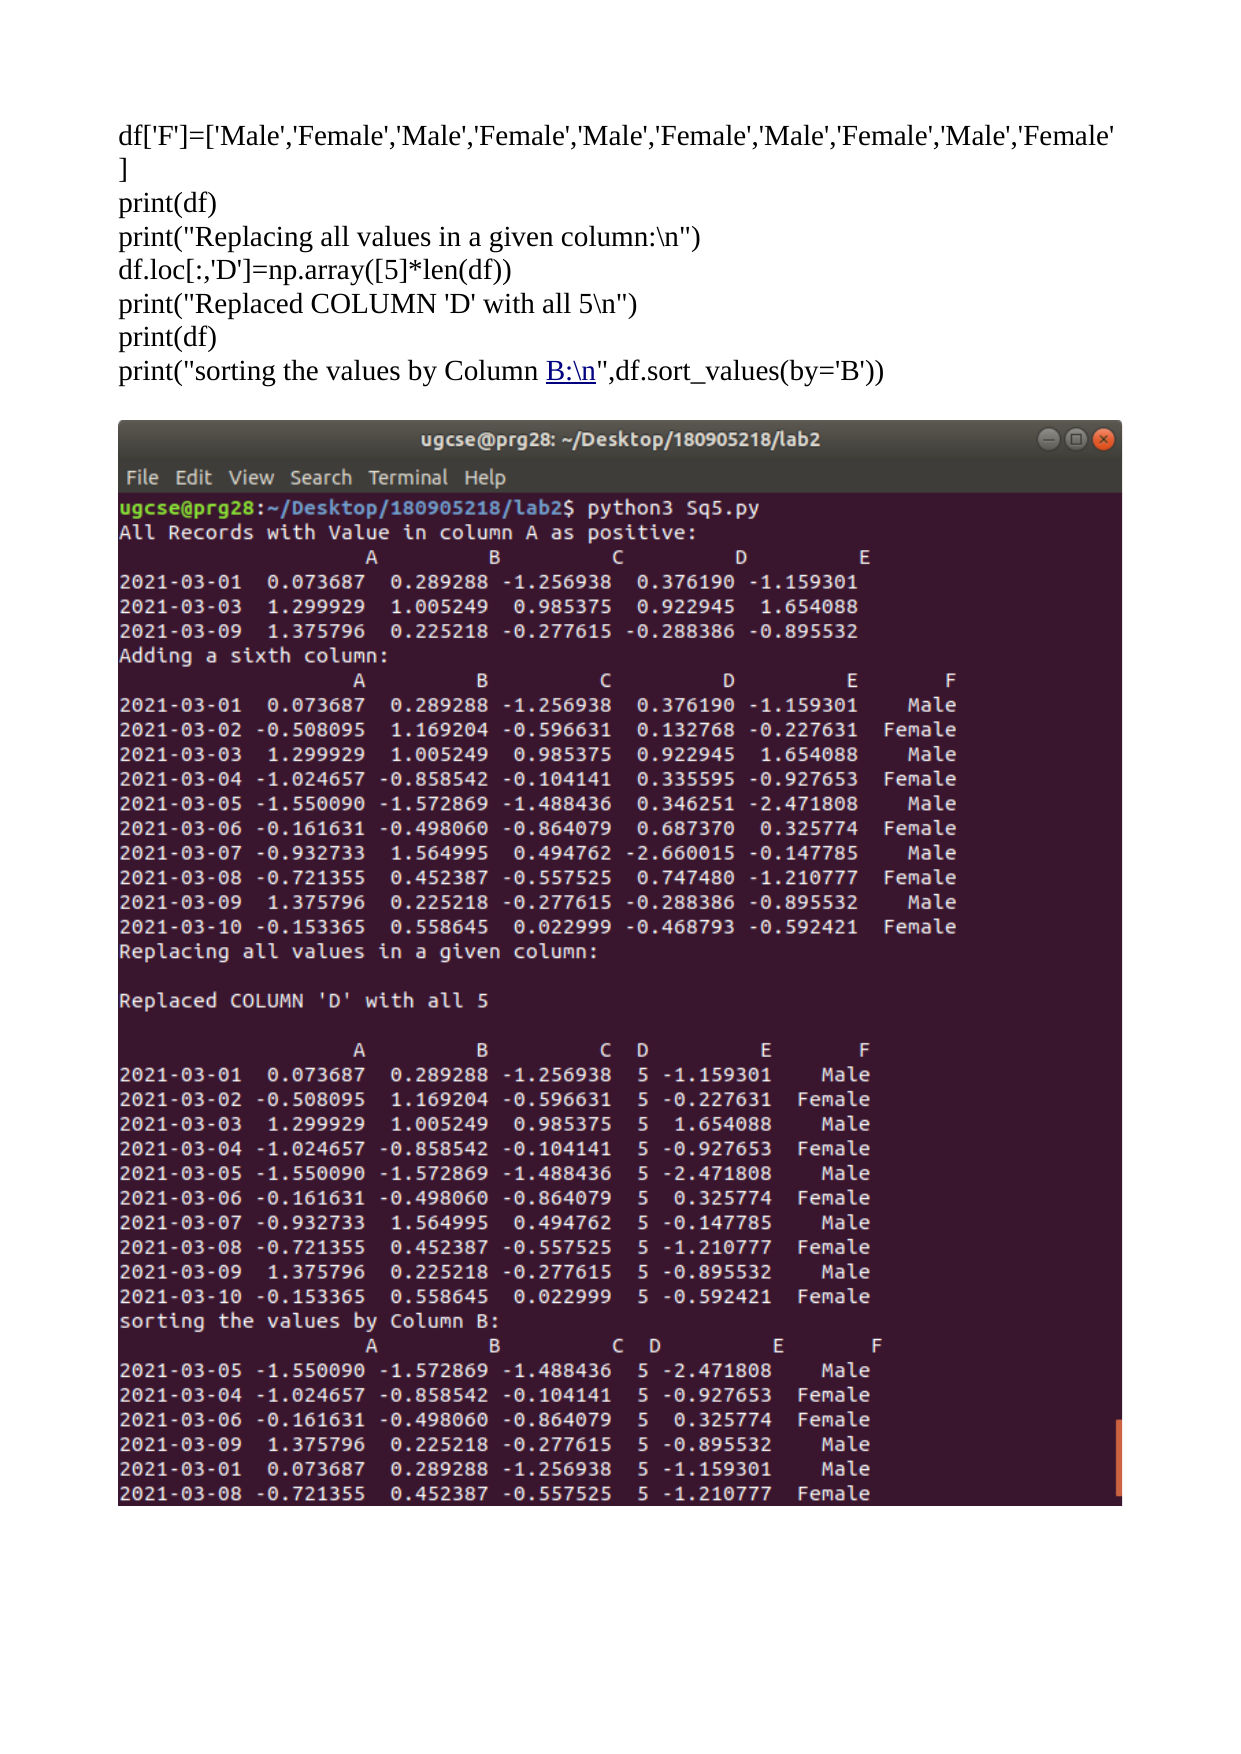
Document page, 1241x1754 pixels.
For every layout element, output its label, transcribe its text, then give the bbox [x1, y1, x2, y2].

text print(df) [118, 319, 1122, 353]
text df.loc[:,'D']=np.array([5]*len(df)) [118, 252, 1122, 286]
text print("sorting the values by Column B:\n",df.sort_values(by='B')) [118, 353, 1122, 386]
text print("Replaced COLUMN 'D' with all 5\n") [118, 286, 1122, 319]
text df['F']=['Male','Female','Male','Female','Male','Female','Male','Female','Male','Female'] [118, 118, 1122, 185]
picture [118, 420, 1123, 1506]
text print("Replacing all values in a given column:\n") [118, 219, 1122, 252]
text print(df) [118, 185, 1122, 219]
